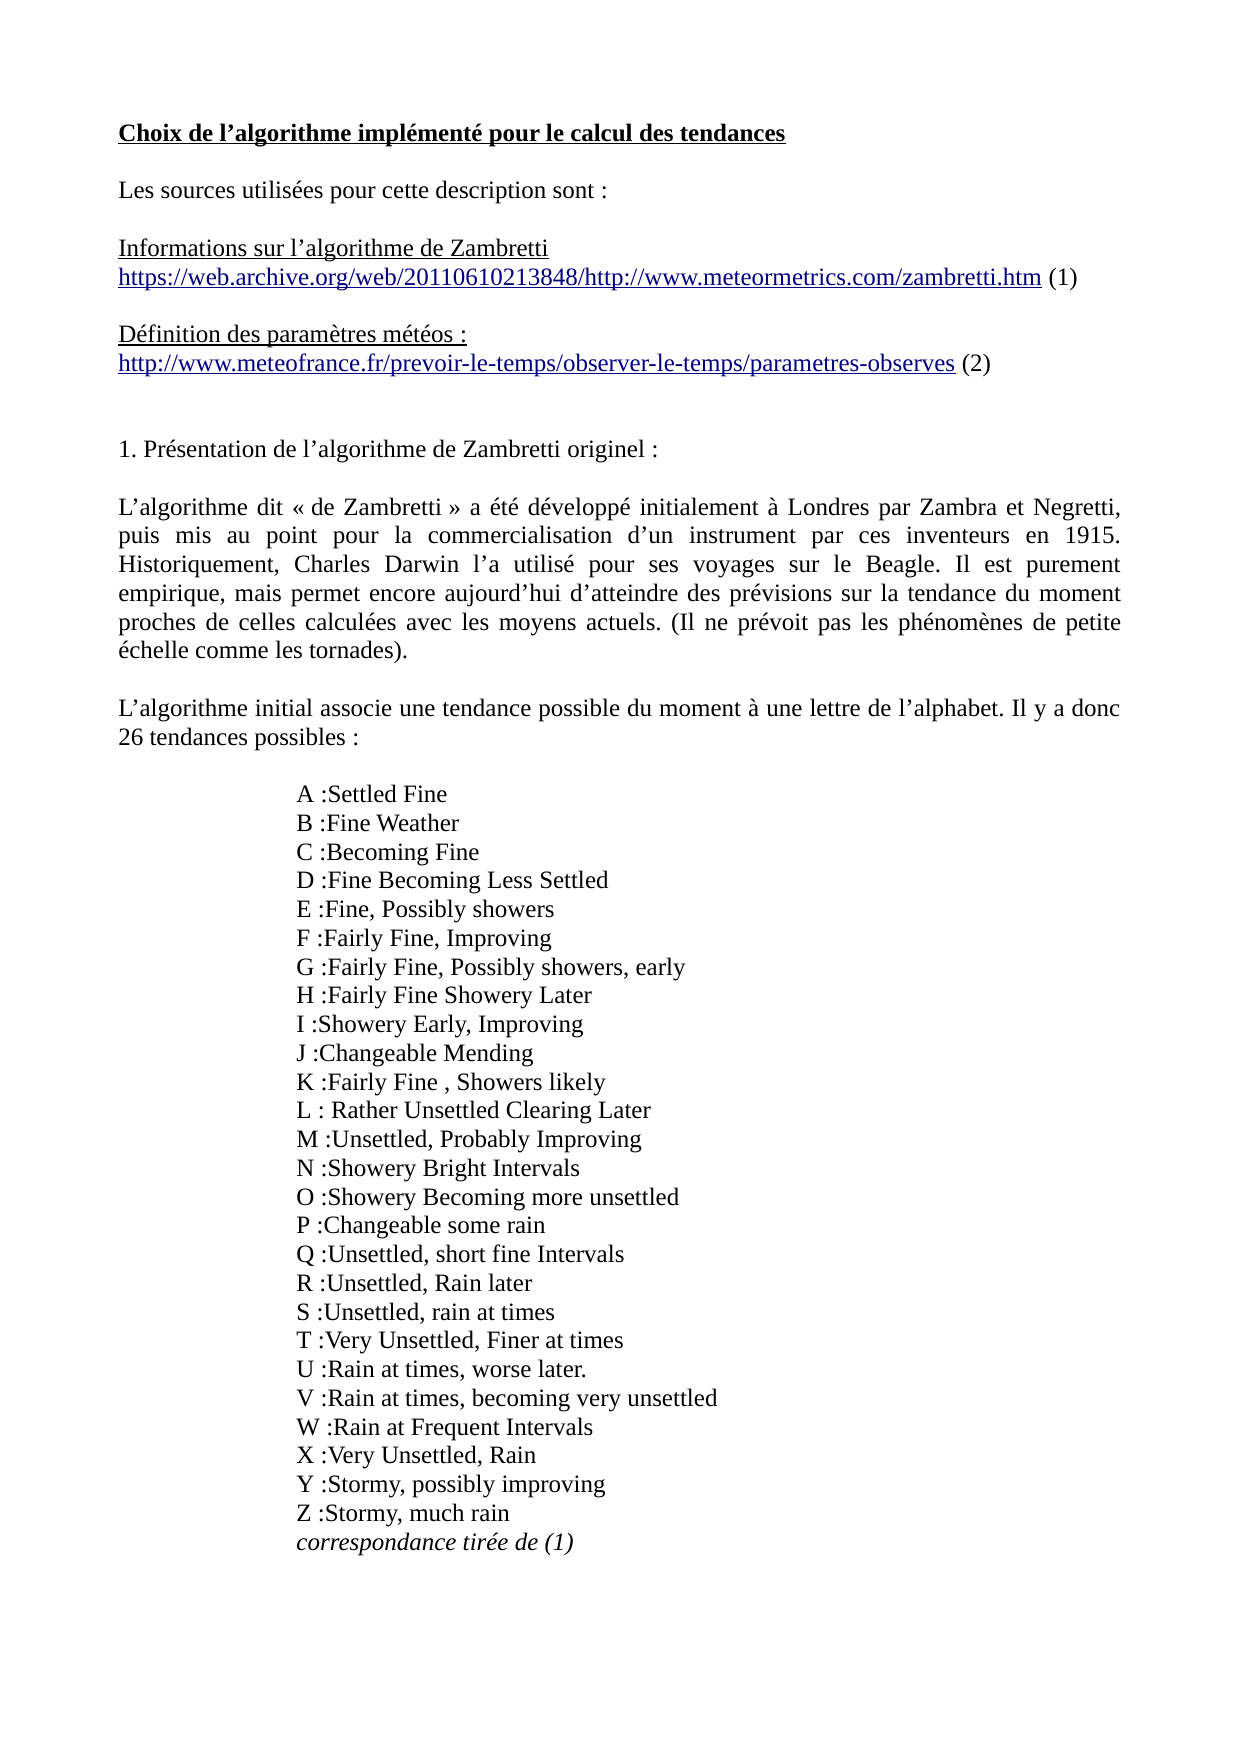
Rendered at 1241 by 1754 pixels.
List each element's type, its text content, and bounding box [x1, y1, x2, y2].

text G :Fairly Fine, Possibly showers, early [296, 952, 1122, 981]
text Choix de l’algorithme implémenté pour le calcul des tendances [118, 118, 1122, 147]
text I :Showery Early, Improving [296, 1009, 1122, 1038]
text correspondance tirée de (1) [296, 1527, 1122, 1556]
text C :Becoming Fine [296, 837, 1122, 866]
text F :Fairly Fine, Improving [296, 923, 1122, 952]
text Y :Stormy, possibly improving [296, 1469, 1122, 1498]
text Les sources utilisées pour cette description sont : [118, 176, 1122, 204]
text M :Unsettled, Probably Improving [296, 1124, 1122, 1153]
text https://web.archive.org/web/20110610213848/http://www.meteormetrics.com/zambretti.htm (1) [118, 262, 1122, 291]
text Informations sur l’algorithme de Zambretti [118, 233, 1122, 262]
text A :Settled Fine [296, 779, 1122, 808]
text E :Fine, Possibly showers [296, 894, 1122, 923]
text L’algorithme initial associe une tendance possible du moment à une lettre de l’alphabet. Il y a donc 26 tendances possibles : [118, 693, 1122, 751]
text L’algorithme dit « de Zambretti » a été développé initialement à Londres par Zambra et Negretti, puis mis au point pour la commercialisation d’un instrument par ces inventeurs en 1915. Historiquement, Charles Darwin l’a utilisé pour ses voyages sur le Beagle. Il est purement empirique, mais permet encore aujourd’hui d’atteindre des prévisions sur la tendance du moment proches de celles calculées avec les moyens actuels. (Il ne prévoit pas les phénomènes de petite échelle comme les tornades). [118, 492, 1122, 664]
text L : Rather Unsettled Clearing Later [296, 1096, 1122, 1124]
text V :Rain at times, becoming very unsettled [296, 1383, 1122, 1412]
text P :Changeable some rain [296, 1211, 1122, 1239]
text B :Fine Weather [296, 808, 1122, 837]
text Q :Unsettled, short fine Intervals [296, 1239, 1122, 1268]
text O :Showery Becoming more unsettled [296, 1182, 1122, 1211]
text 1. Présentation de l’algorithme de Zambretti originel : [118, 434, 1122, 463]
text K :Fairly Fine , Showers likely [296, 1067, 1122, 1096]
text X :Very Unsettled, Rain [296, 1441, 1122, 1469]
text U :Rain at times, worse later. [296, 1354, 1122, 1383]
text Z :Stormy, much rain [296, 1498, 1122, 1527]
text D :Fine Becoming Less Settled [296, 866, 1122, 894]
text J :Changeable Mending [296, 1038, 1122, 1067]
text N :Showery Bright Intervals [296, 1153, 1122, 1182]
text T :Very Unsettled, Finer at times [296, 1326, 1122, 1354]
text R :Unsettled, Rain later [296, 1268, 1122, 1297]
text Définition des paramètres météos : [118, 319, 1122, 348]
text W :Rain at Frequent Intervals [296, 1412, 1122, 1441]
text H :Fairly Fine Showery Later [296, 981, 1122, 1009]
text http://www.meteofrance.fr/prevoir-le-temps/observer-le-temps/parametres-observes (2) [118, 348, 1122, 377]
text S :Unsettled, rain at times [296, 1297, 1122, 1326]
